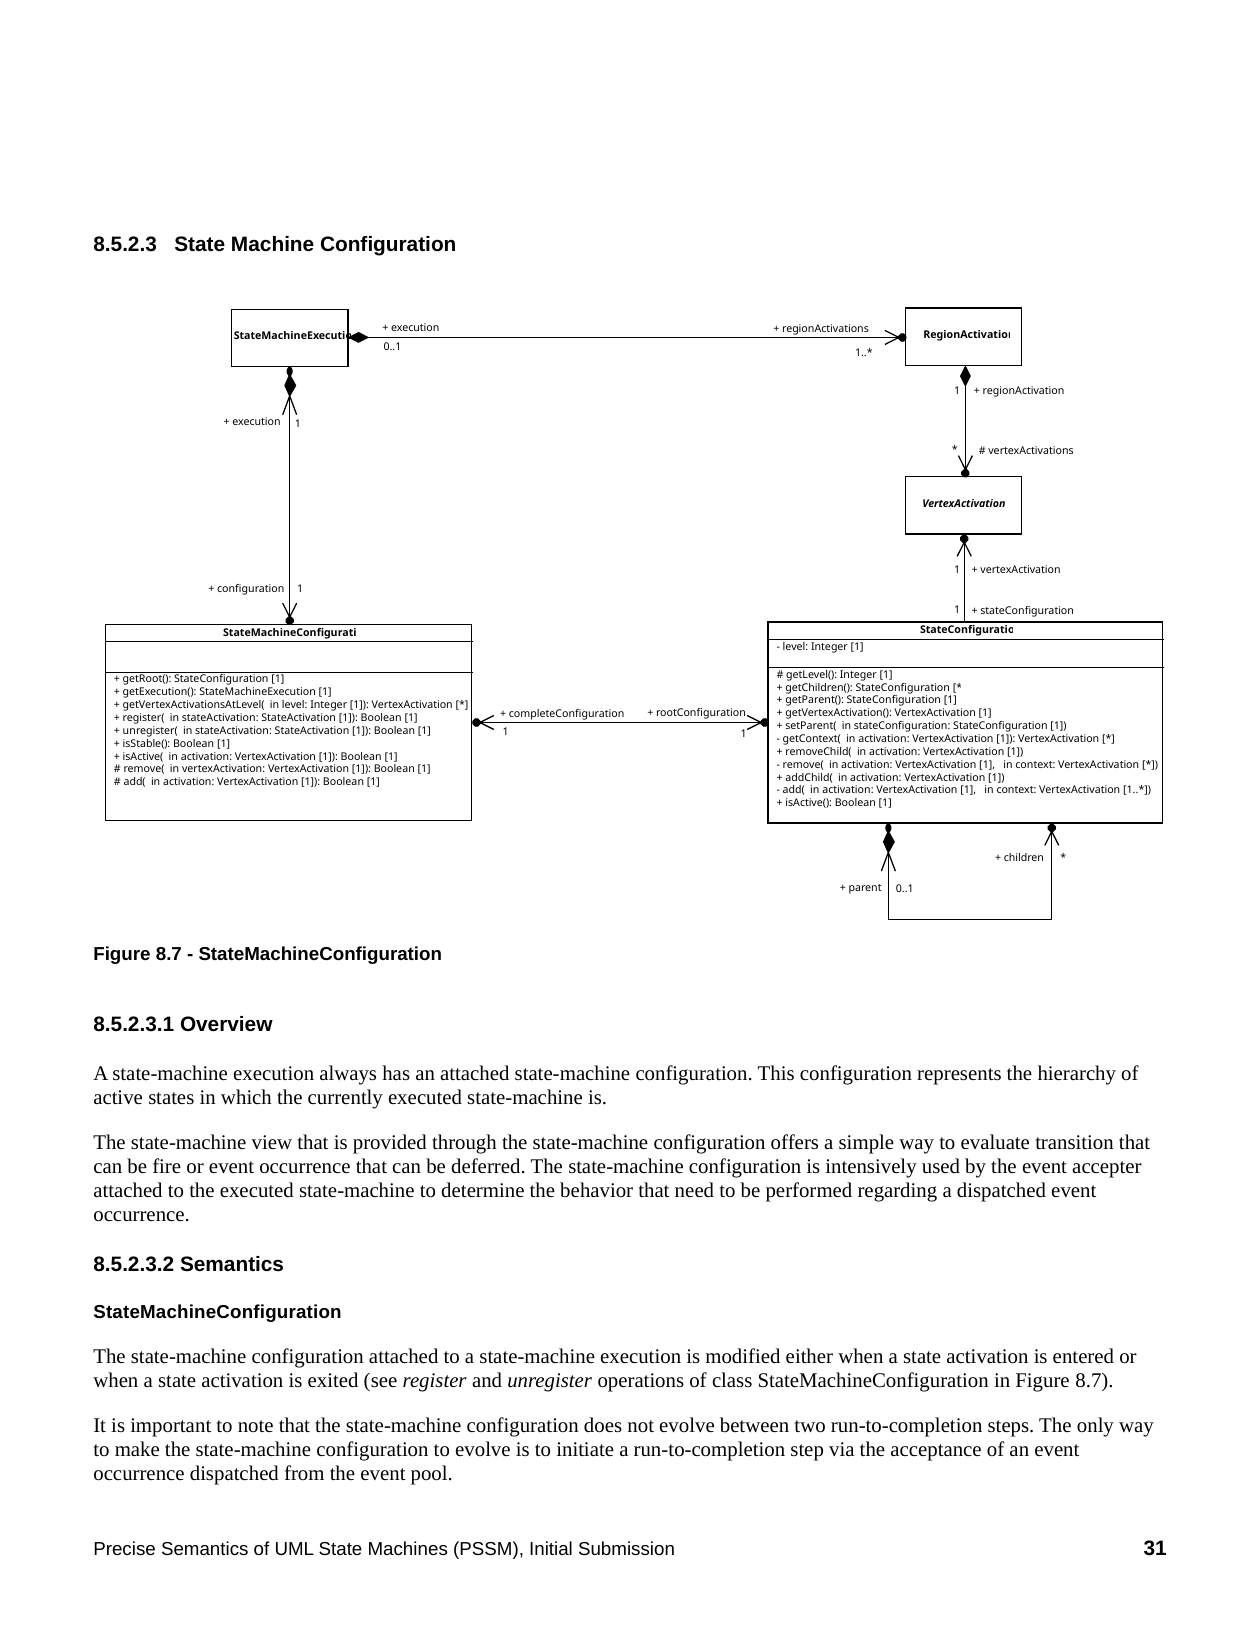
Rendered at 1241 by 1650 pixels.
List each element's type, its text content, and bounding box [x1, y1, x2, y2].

text The state-machine configuration attached to a state-machine execution is modified either when a state activation is entered or when a state activation is exited (see register and unregister operations of class StateMachineConfiguration in Figure 8.7). [93, 1344, 1164, 1392]
text It is important to note that the state-machine configuration does not evolve between two run-to-completion steps. The only way to make the state-machine configuration to evolve is to initiate a run-to-completion step via the acceptance of an event occurrence dispatched from the event pool. [93, 1413, 1164, 1485]
subtitle Overview [93, 1011, 1164, 1036]
subtitle State Machine Configuration [93, 231, 1164, 256]
subtitle Semantics [93, 1251, 1164, 1276]
text A state-machine execution always has an attached state-machine configuration. This configuration represents the hierarchy of active states in which the currently executed state-machine is. [93, 1061, 1164, 1109]
text Figure 8.7 - StateMachineConfiguration [93, 293, 1176, 965]
text The state-machine view that is provided through the state-machine configuration offers a simple way to evaluate transition that can be fire or event occurrence that can be deferred. The state-machine configuration is intensively used by the event accepter attached to the executed state-machine to determine the behavior that need to be performed regarding a dispatched event occurrence. [93, 1130, 1164, 1226]
subtitle StateMachineConfiguration [93, 1301, 1164, 1323]
